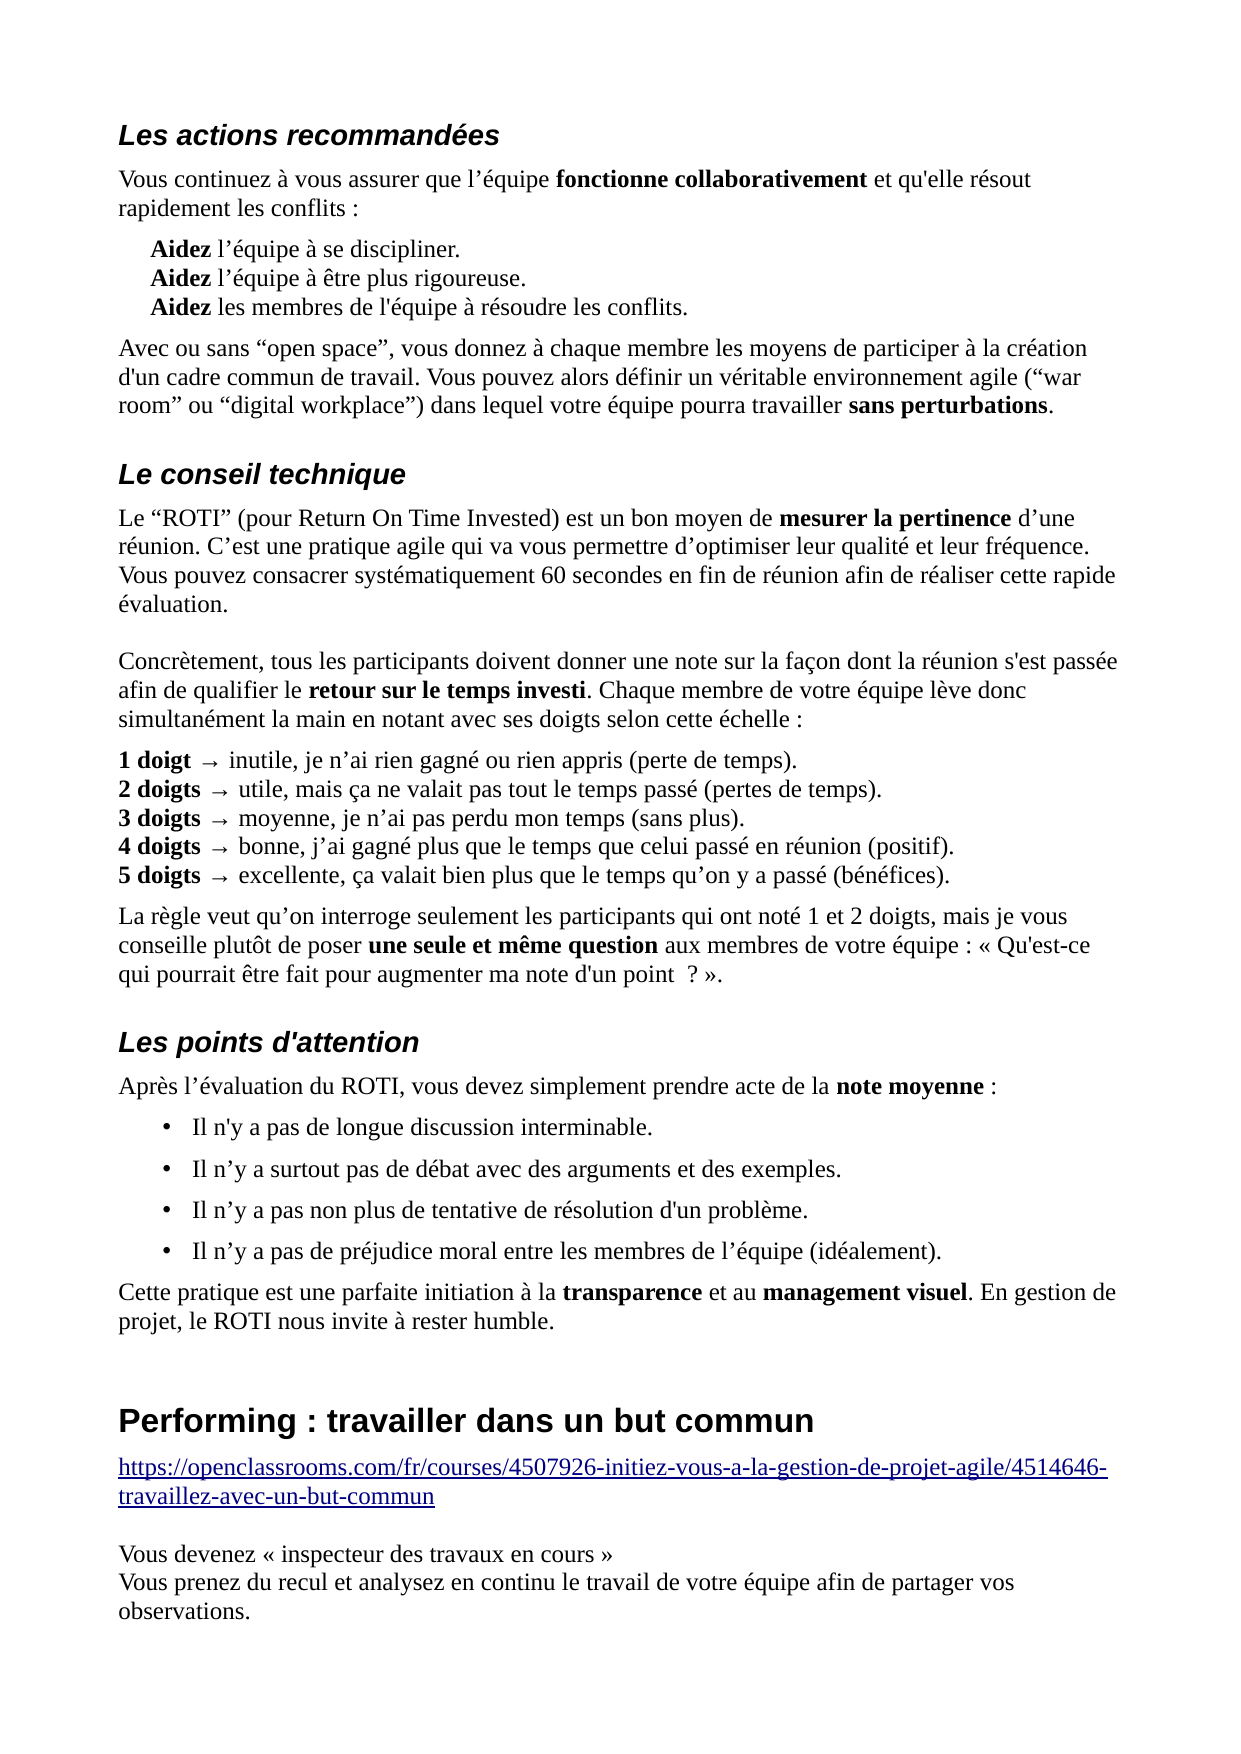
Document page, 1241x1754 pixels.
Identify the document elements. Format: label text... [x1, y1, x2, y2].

text https://openclassrooms.com/fr/courses/4507926-initiez-vous-a-la-gestion-de-projet-agile/4514646-travaillez-avec-un-but-commun [118, 1452, 1122, 1510]
subtitle Le conseil technique [118, 457, 1122, 490]
text Après l’évaluation du ROTI, vous devez simplement prendre acte de la note moyenne : [118, 1071, 1122, 1100]
text ✅ Aidez l’équipe à se discipliner. ✅ Aidez l’équipe à être plus rigoureuse. ✅ Aidez les membres de l'équipe à résoudre les conflits. [118, 234, 1122, 320]
subtitle Les actions recommandées [118, 118, 1122, 152]
text La règle veut qu’on interroge seulement les participants qui ont noté 1 et 2 doigts, mais je vous conseille plutôt de poser une seule et même question aux membres de votre équipe : « Qu'est-ce qui pourrait être fait pour augmenter ma note d'un point ? ». [118, 901, 1122, 988]
text Vous continuez à vous assurer que l’équipe fonctionne collaborativement et qu'elle résout rapidement les conflits : [118, 164, 1122, 222]
text Le “ROTI” (pour Return On Time Invested) est un bon moyen de mesurer la pertinence d’une réunion. C’est une pratique agile qui va vous permettre d’optimiser leur qualité et leur fréquence. Vous pouvez consacrer systématiquement 60 secondes en fin de réunion afin de réaliser cette rapide évaluation. [118, 503, 1122, 618]
text Cette pratique est une parfaite initiation à la transparence et au management visuel. En gestion de projet, le ROTI nous invite à rester humble. [118, 1277, 1122, 1335]
text Concrètement, tous les participants doivent donner une note sur la façon dont la réunion s'est passée afin de qualifier le retour sur le temps investi. Chaque membre de votre équipe lève donc simultanément la main en notant avec ses doigts selon cette échelle : [118, 646, 1122, 733]
text 1 doigt → inutile, je n’ai rien gagné ou rien appris (perte de temps). 2 doigts → utile, mais ça ne valait pas tout le temps passé (pertes de temps). 3 doigts → moyenne, je n’ai pas perdu mon temps (sans plus). 4 doigts → bonne, j’ai gagné plus que le temps que celui passé en réunion (positif). 5 doigts → excellente, ça valait bien plus que le temps qu’on y a passé (bénéfices). [118, 745, 1122, 889]
subtitle Performing : travailler dans un but commun [118, 1401, 1122, 1440]
subtitle Les points d'attention [118, 1025, 1122, 1059]
list Il n’y a surtout pas de débat avec des arguments et des exemples. [162, 1154, 1122, 1182]
list Il n’y a pas non plus de tentative de résolution d'un problème. [162, 1195, 1122, 1224]
list Il n’y a pas de préjudice moral entre les membres de l’équipe (idéalement). [162, 1236, 1122, 1265]
text Vous devenez « inspecteur des travaux en cours » [118, 1539, 1122, 1567]
text Avec ou sans “open space”, vous donnez à chaque membre les moyens de participer à la création d'un cadre commun de travail. Vous pouvez alors définir un véritable environnement agile (“war room” ou “digital workplace”) dans lequel votre équipe pourra travailler sans perturbations. [118, 333, 1122, 419]
list Il n'y a pas de longue discussion interminable. [162, 1112, 1122, 1141]
text Vous prenez du recul et analysez en continu le travail de votre équipe afin de partager vos observations. [118, 1567, 1122, 1625]
